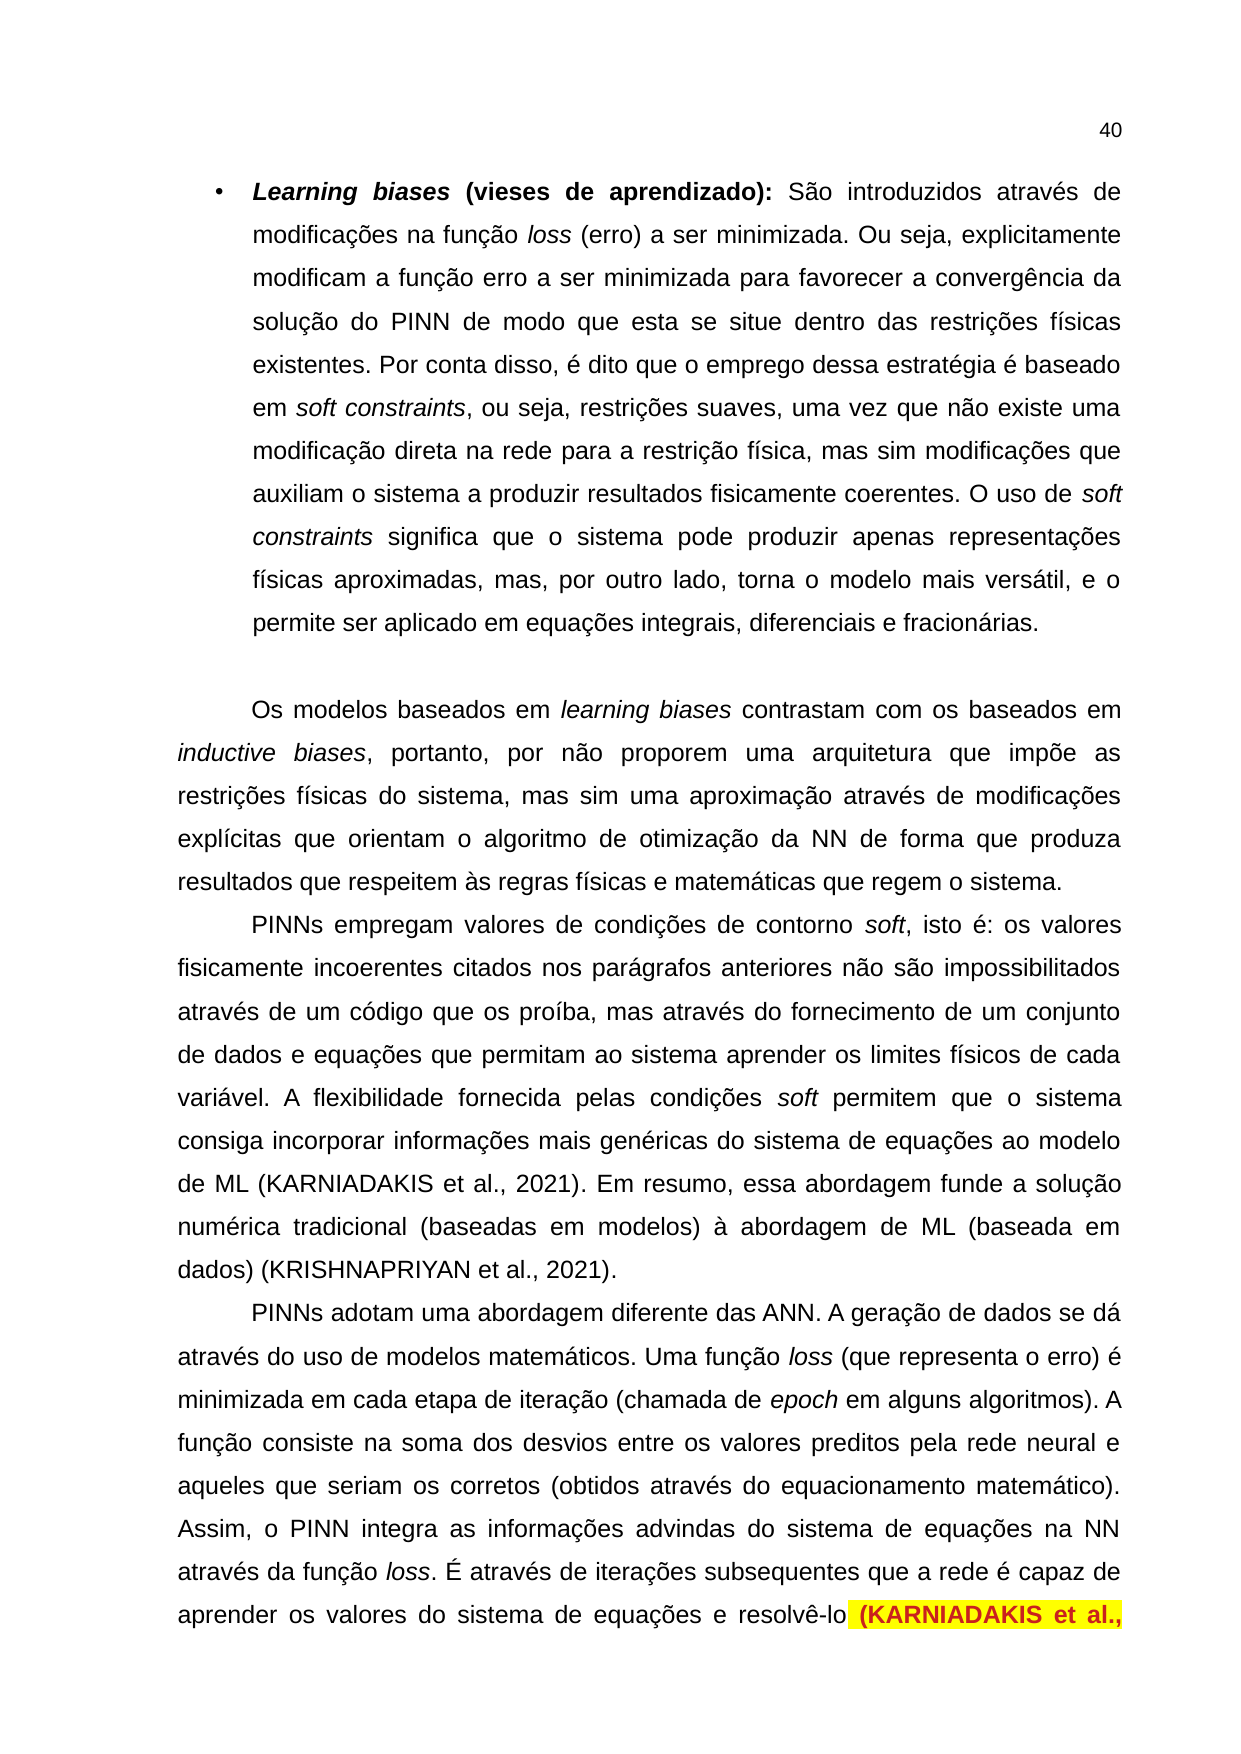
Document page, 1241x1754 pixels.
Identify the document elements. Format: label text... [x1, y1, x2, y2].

text Os modelos baseados em learning biases contrastam com os baseados em inductive biases, portanto, por não proporem uma arquitetura que impõe as restrições físicas do sistema, mas sim uma aproximação através de modificações explícitas que orientam o algoritmo de otimização da NN de forma que produza resultados que respeitem às regras físicas e matemáticas que regem o sistema. [177, 695, 1122, 896]
text PINNs empregam valores de condições de contorno soft, isto é: os valores fisicamente incoerentes citados nos parágrafos anteriores não são impossibilitados através de um código que os proíba, mas através do fornecimento de um conjunto de dados e equações que permitam ao sistema aprender os limites físicos de cada variável. A flexibilidade fornecida pelas condições soft permitem que o sistema consiga incorporar informações mais genéricas do sistema de equações ao modelo de ML (KARNIADAKIS et al., 2021). Em resumo, essa abordagem funde a solução numérica tradicional (baseadas em modelos) à abordagem de ML (baseada em dados) (KRISHNAPRIYAN et al., 2021). [177, 910, 1122, 1284]
text PINNs adotam uma abordagem diferente das ANN. A geração de dados se dá através do uso de modelos matemáticos. Uma função loss (que representa o erro) é minimizada em cada etapa de iteração (chamada de epoch em alguns algoritmos). A função consiste na soma dos desvios entre os valores preditos pela rede neural e aqueles que seriam os corretos (obtidos através do equacionamento matemático). Assim, o PINN integra as informações advindas do sistema de equações na NN através da função loss. É através de iterações subsequentes que a rede é capaz de aprender os valores do sistema de equações e resolvê-lo (KARNIADAKIS et al., [177, 1298, 1122, 1629]
list Learning biases (vieses de aprendizado): São introduzidos através de modificações na função loss (erro) a ser minimizada. Ou seja, explicitamente modificam a função erro a ser minimizada para favorecer a convergência da solução do PINN de modo que esta se situe dentro das restrições físicas existentes. Por conta disso, é dito que o emprego dessa estratégia é baseado em soft constraints, ou seja, restrições suaves, uma vez que não existe uma modificação direta na rede para a restrição física, mas sim modificações que auxiliam o sistema a produzir resultados fisicamente coerentes. O uso de soft constraints significa que o sistema pode produzir apenas representações físicas aproximadas, mas, por outro lado, torna o modelo mais versátil, e o permite ser aplicado em equações integrais, diferenciais e fracionárias. [215, 177, 1122, 637]
